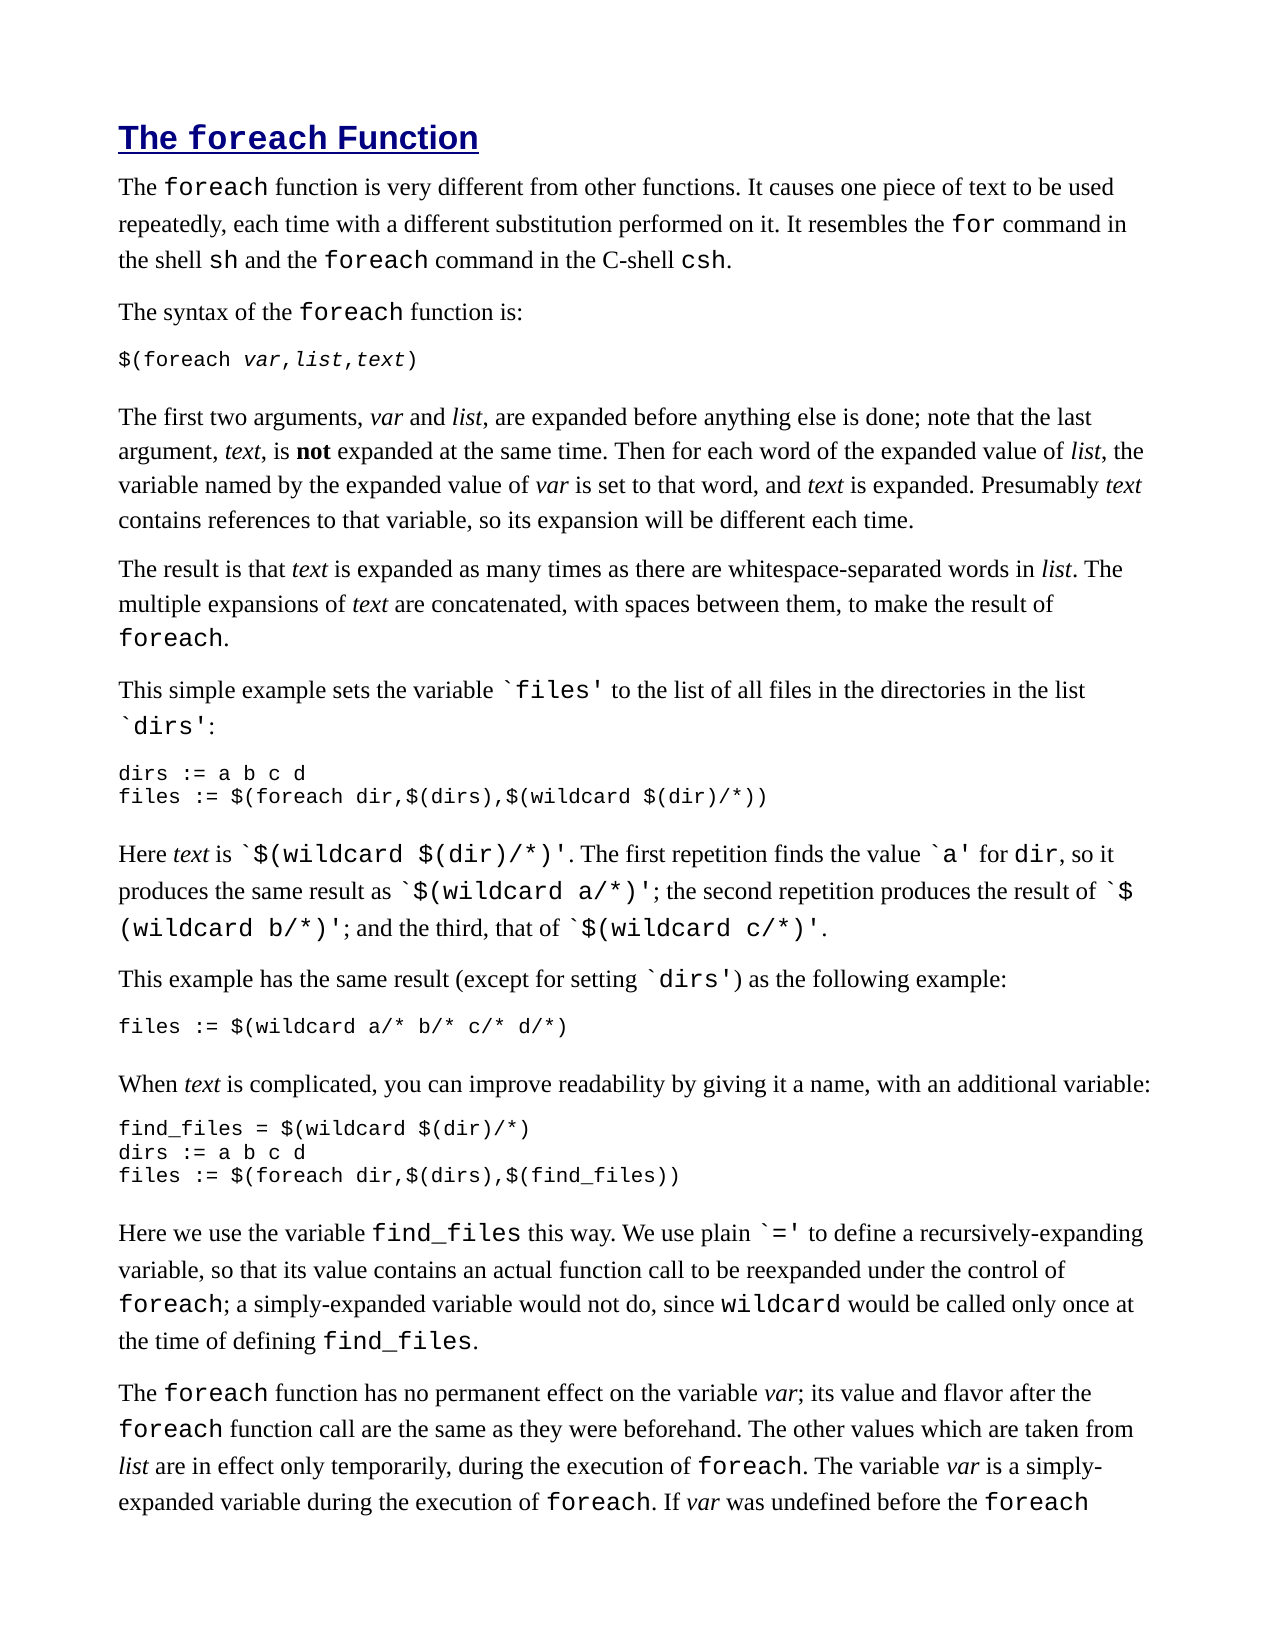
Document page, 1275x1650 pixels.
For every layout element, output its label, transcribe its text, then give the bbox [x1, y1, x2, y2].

subtitle The foreach Function [118, 118, 1157, 160]
text $(foreach var,list,text) [118, 348, 1157, 372]
text files := $(foreach dir,$(dirs),$(find_files)) [118, 1165, 1157, 1189]
text Here we use the variable find_files this way. We use plain `=' to define a recursively-expanding variable, so that its value contains an actual function call to be reexpanded under the control of foreach; a simply-expanded variable would not do, since wildcard would be called only once at the time of defining find_files. [118, 1218, 1157, 1357]
text dirs := a b c d [118, 763, 1157, 786]
text The foreach function is very different from other functions. It causes one piece of text to be used repeatedly, each time with a different substitution performed on it. It resembles the for command in the shell sh and the foreach command in the C-shell csh. [118, 172, 1157, 276]
text files := $(foreach dir,$(dirs),$(wildcard $(dir)/*)) [118, 786, 1157, 810]
text When text is complicated, you can improve readability by giving it a name, with an additional variable: [118, 1069, 1157, 1098]
text The foreach function has no permanent effect on the variable var; its value and flavor after the foreach function call are the same as they were beforehand. The other values which are taken from list are in effect only temporarily, during the execution of foreach. The variable var is a simply-expanded variable during the execution of foreach. If var was undefined before the foreach [118, 1378, 1157, 1518]
text dirs := a b c d [118, 1142, 1157, 1165]
text This simple example sets the variable `files' to the list of all files in the directories in the list `dirs': [118, 675, 1157, 742]
text The first two arguments, var and list, are expanded before anything else is done; note that the last argument, text, is not expanded at the same time. Then for each word of the expanded value of list, the variable named by the expanded value of var is set to that word, and text is expanded. Presumably text contains references to that variable, so its expansion will be different each time. [118, 402, 1157, 534]
text find_files = $(wildcard $(dir)/*) [118, 1118, 1157, 1142]
text Here text is `$(wildcard $(dir)/*)'. The first repetition finds the value `a' for dir, so it produces the same result as `$(wildcard a/*)'; the second repetition produces the result of `$(wildcard b/*)'; and the third, that of `$(wildcard c/*)'. [118, 839, 1157, 943]
text This example has the same result (except for setting `dirs') as the following example: [118, 964, 1157, 995]
text files := $(wildcard a/* b/* c/* d/*) [118, 1016, 1157, 1039]
text The syntax of the foreach function is: [118, 297, 1157, 328]
text The result is that text is expanded as many times as there are whitespace-separated words in list. The multiple expansions of text are concatenated, with spaces between them, to make the result of foreach. [118, 554, 1157, 654]
